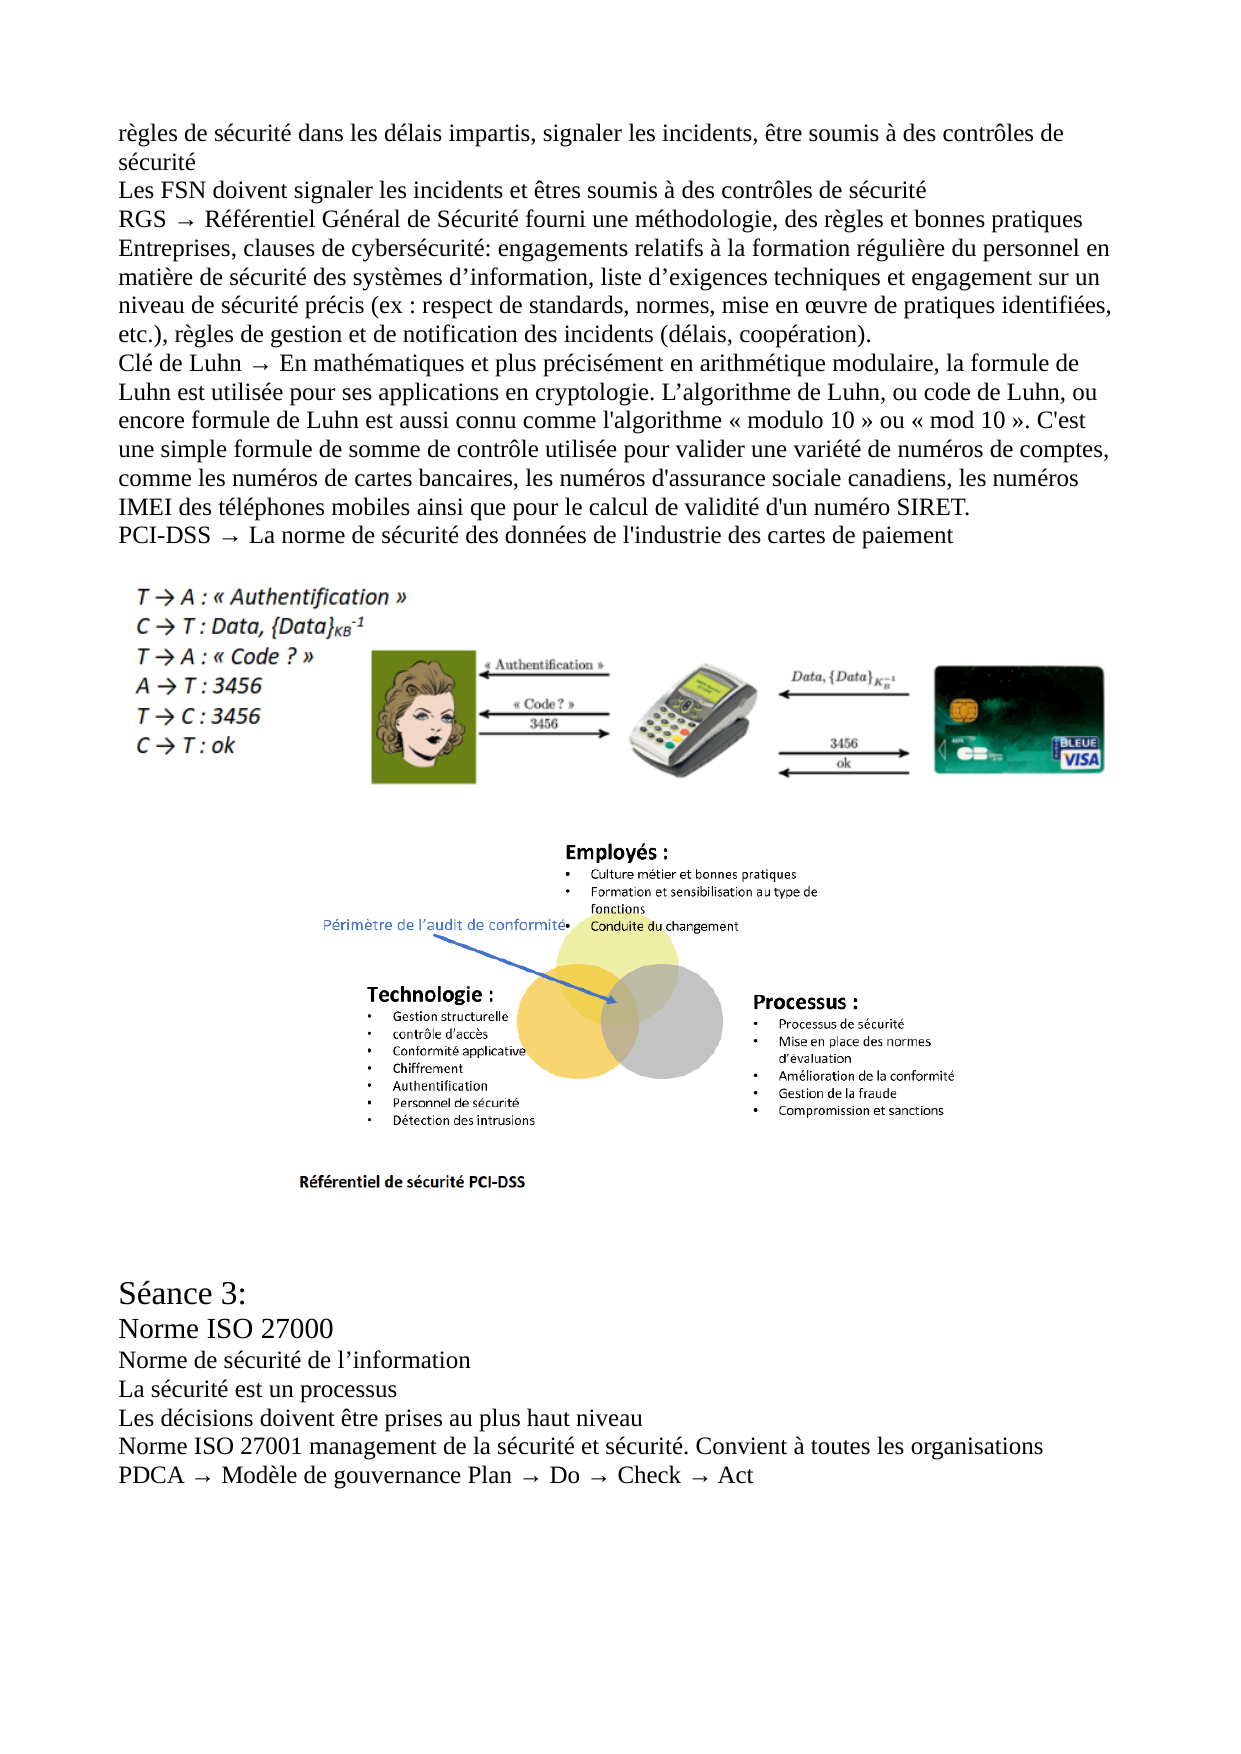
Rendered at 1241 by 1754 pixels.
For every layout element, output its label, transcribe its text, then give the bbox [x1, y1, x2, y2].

text Norme ISO 27000 [118, 1312, 1122, 1345]
text Entreprises, clauses de cybersécurité: engagements relatifs à la formation régulière du personnel en matière de sécurité des systèmes d’information, liste d’exigences techniques et engagement sur un niveau de sécurité précis (ex : respect de standards, normes, mise en œuvre de pratiques identifiées, etc.), règles de gestion et de notification des incidents (délais, coopération). [118, 233, 1122, 348]
text La sécurité est un processus [118, 1374, 1122, 1403]
text Clé de Luhn → En mathématiques et plus précisément en arithmétique modulaire, la formule de Luhn est utilisée pour ses applications en cryptologie. L’algorithme de Luhn, ou code de Luhn, ou encore formule de Luhn est aussi connu comme l'algorithme « modulo 10 » ou « mod 10 ». C'est une simple formule de somme de contrôle utilisée pour valider une variété de numéros de comptes, comme les numéros de cartes bancaires, les numéros d'assurance sociale canadiens, les numéros IMEI des téléphones mobiles ainsi que pour le calcul de validité d'un numéro SIRET. [118, 348, 1122, 521]
text Séance 3: [118, 1273, 1122, 1312]
text règles de sécurité dans les délais impartis, signaler les incidents, être soumis à des contrôles de sécurité [118, 118, 1122, 176]
text Norme ISO 27001 management de la sécurité et sécurité. Convient à toutes les organisations [118, 1431, 1122, 1460]
text Les décisions doivent être prises au plus haut niveau [118, 1403, 1122, 1431]
text RGS → Référentiel Général de Sécurité fourni une méthodologie, des règles et bonnes pratiques [118, 204, 1122, 233]
text PDCA → Modèle de gouvernance Plan → Do → Check → Act [118, 1460, 1122, 1489]
picture [118, 578, 1123, 814]
text Les FSN doivent signaler les incidents et êtres soumis à des contrôles de sécurité [118, 176, 1122, 204]
text Norme de sécurité de l’information [118, 1345, 1122, 1374]
picture [296, 825, 960, 1195]
text PCI-DSS → La norme de sécurité des données de l'industrie des cartes de paiement [118, 521, 1122, 549]
